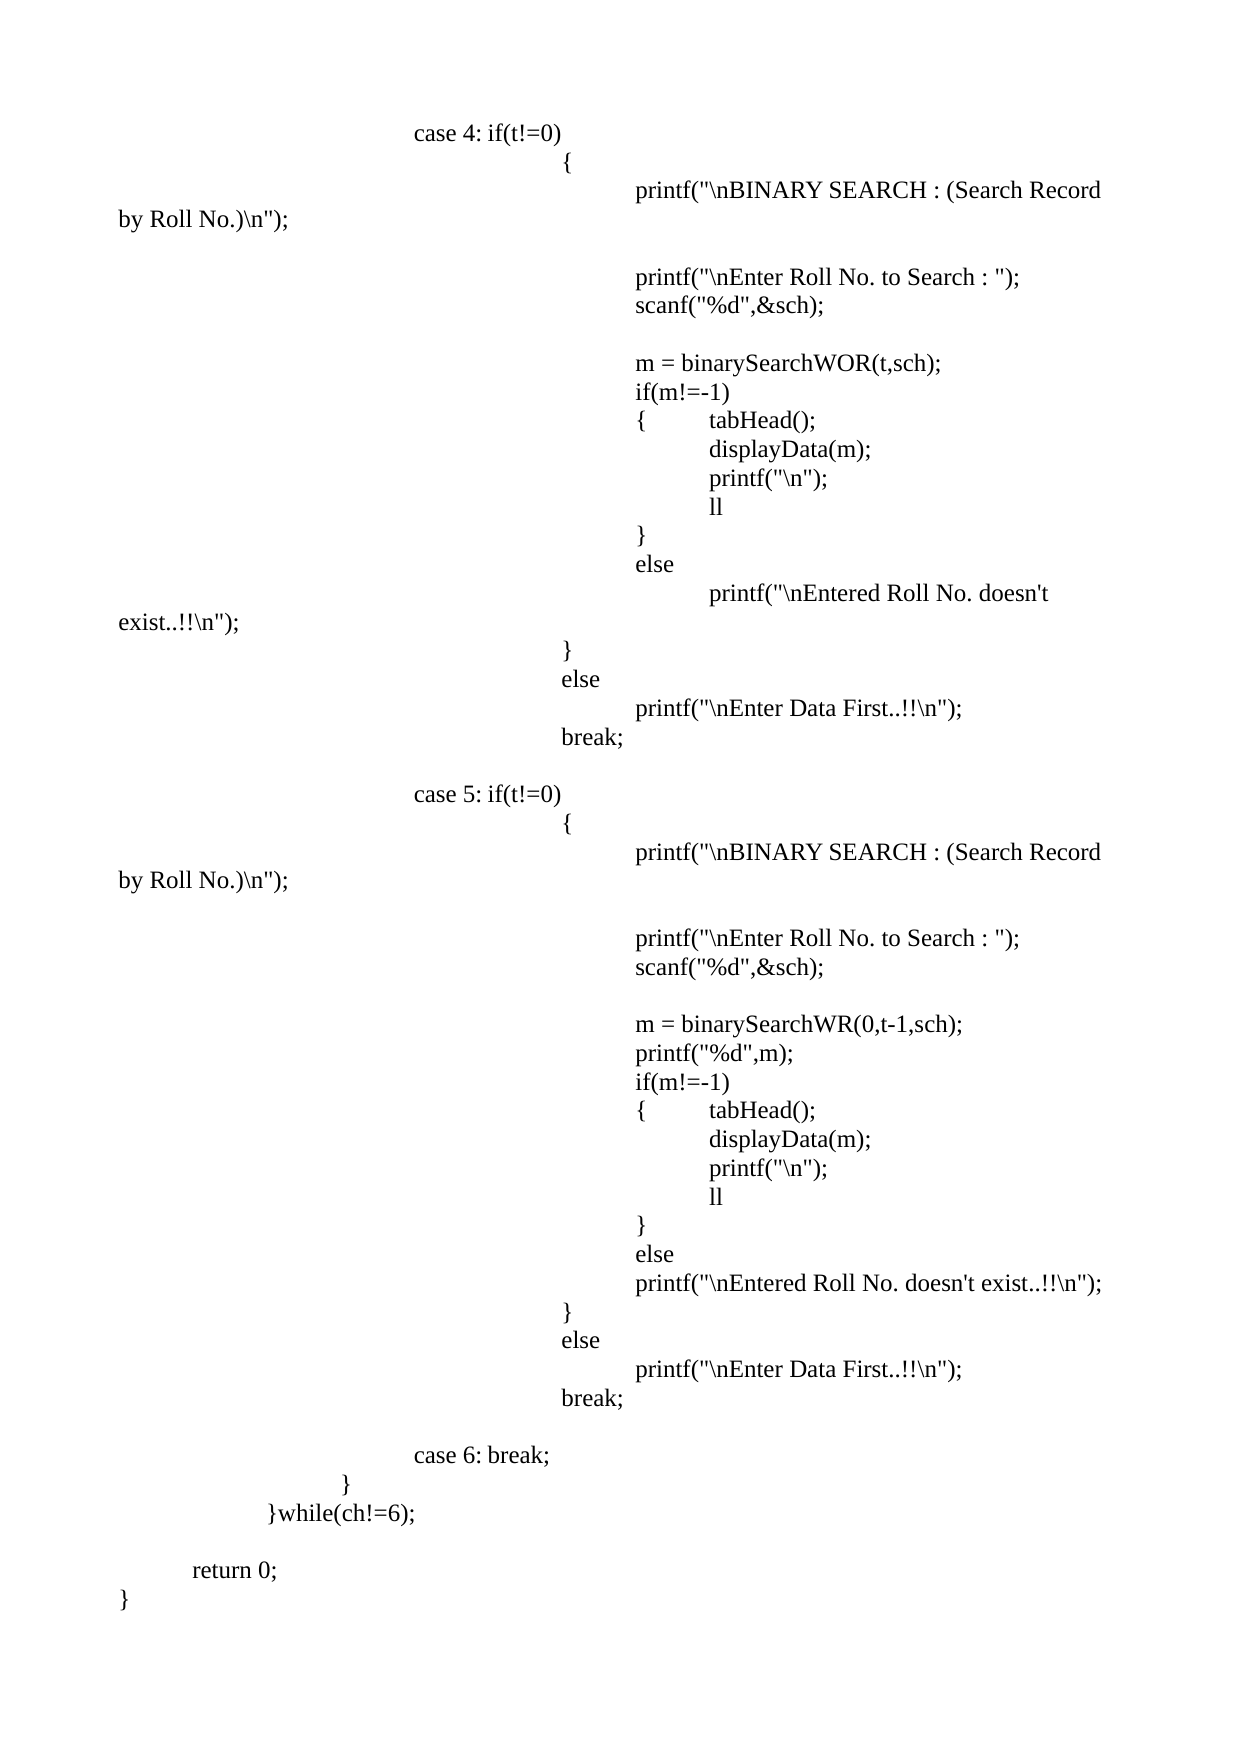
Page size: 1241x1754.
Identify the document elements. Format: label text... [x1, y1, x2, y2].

text m = binarySearchWOR(t,sch); [118, 348, 1122, 377]
text printf("\nEnter Roll No. to Search : "); [118, 262, 1122, 291]
text if(m!=-1) [118, 1067, 1122, 1096]
text case 4: if(t!=0) [118, 118, 1122, 147]
text break; [118, 722, 1122, 751]
text } [118, 1469, 1122, 1498]
text { tabHead(); [118, 406, 1122, 434]
text scanf("%d",&sch); [118, 291, 1122, 319]
text else [118, 664, 1122, 693]
text { [118, 808, 1122, 837]
text { tabHead(); [118, 1096, 1122, 1124]
text else [118, 549, 1122, 578]
text printf("\nBINARY SEARCH : (Search Record by Roll No.)\n"); [118, 176, 1122, 233]
text printf("\nEnter Data First..!!\n"); [118, 1354, 1122, 1383]
text m = binarySearchWR(0,t-1,sch); [118, 1009, 1122, 1038]
text if(m!=-1) [118, 377, 1122, 406]
text printf("\nEnter Data First..!!\n"); [118, 693, 1122, 722]
text displayData(m); [118, 1124, 1122, 1153]
text } [118, 1297, 1122, 1326]
text ll [118, 1182, 1122, 1211]
text displayData(m); [118, 434, 1122, 463]
text printf("\nEnter Roll No. to Search : "); [118, 923, 1122, 952]
text break; [118, 1383, 1122, 1412]
text printf("%d",m); [118, 1038, 1122, 1067]
text scanf("%d",&sch); [118, 952, 1122, 981]
text printf("\nBINARY SEARCH : (Search Record by Roll No.)\n"); [118, 837, 1122, 894]
text case 5: if(t!=0) [118, 779, 1122, 808]
text case 6: break; [118, 1441, 1122, 1469]
text return 0; [118, 1556, 1122, 1584]
text else [118, 1326, 1122, 1354]
text printf("\nEntered Roll No. doesn't exist..!!\n"); [118, 1268, 1122, 1297]
text } [118, 521, 1122, 549]
text } [118, 636, 1122, 664]
text ll [118, 492, 1122, 521]
text { [118, 147, 1122, 176]
text else [118, 1239, 1122, 1268]
text } [118, 1584, 1122, 1613]
text printf("\n"); [118, 1153, 1122, 1182]
text } [118, 1211, 1122, 1239]
text printf("\n"); [118, 463, 1122, 492]
text printf("\nEntered Roll No. doesn't exist..!!\n"); [118, 578, 1122, 636]
text }while(ch!=6); [118, 1498, 1122, 1527]
